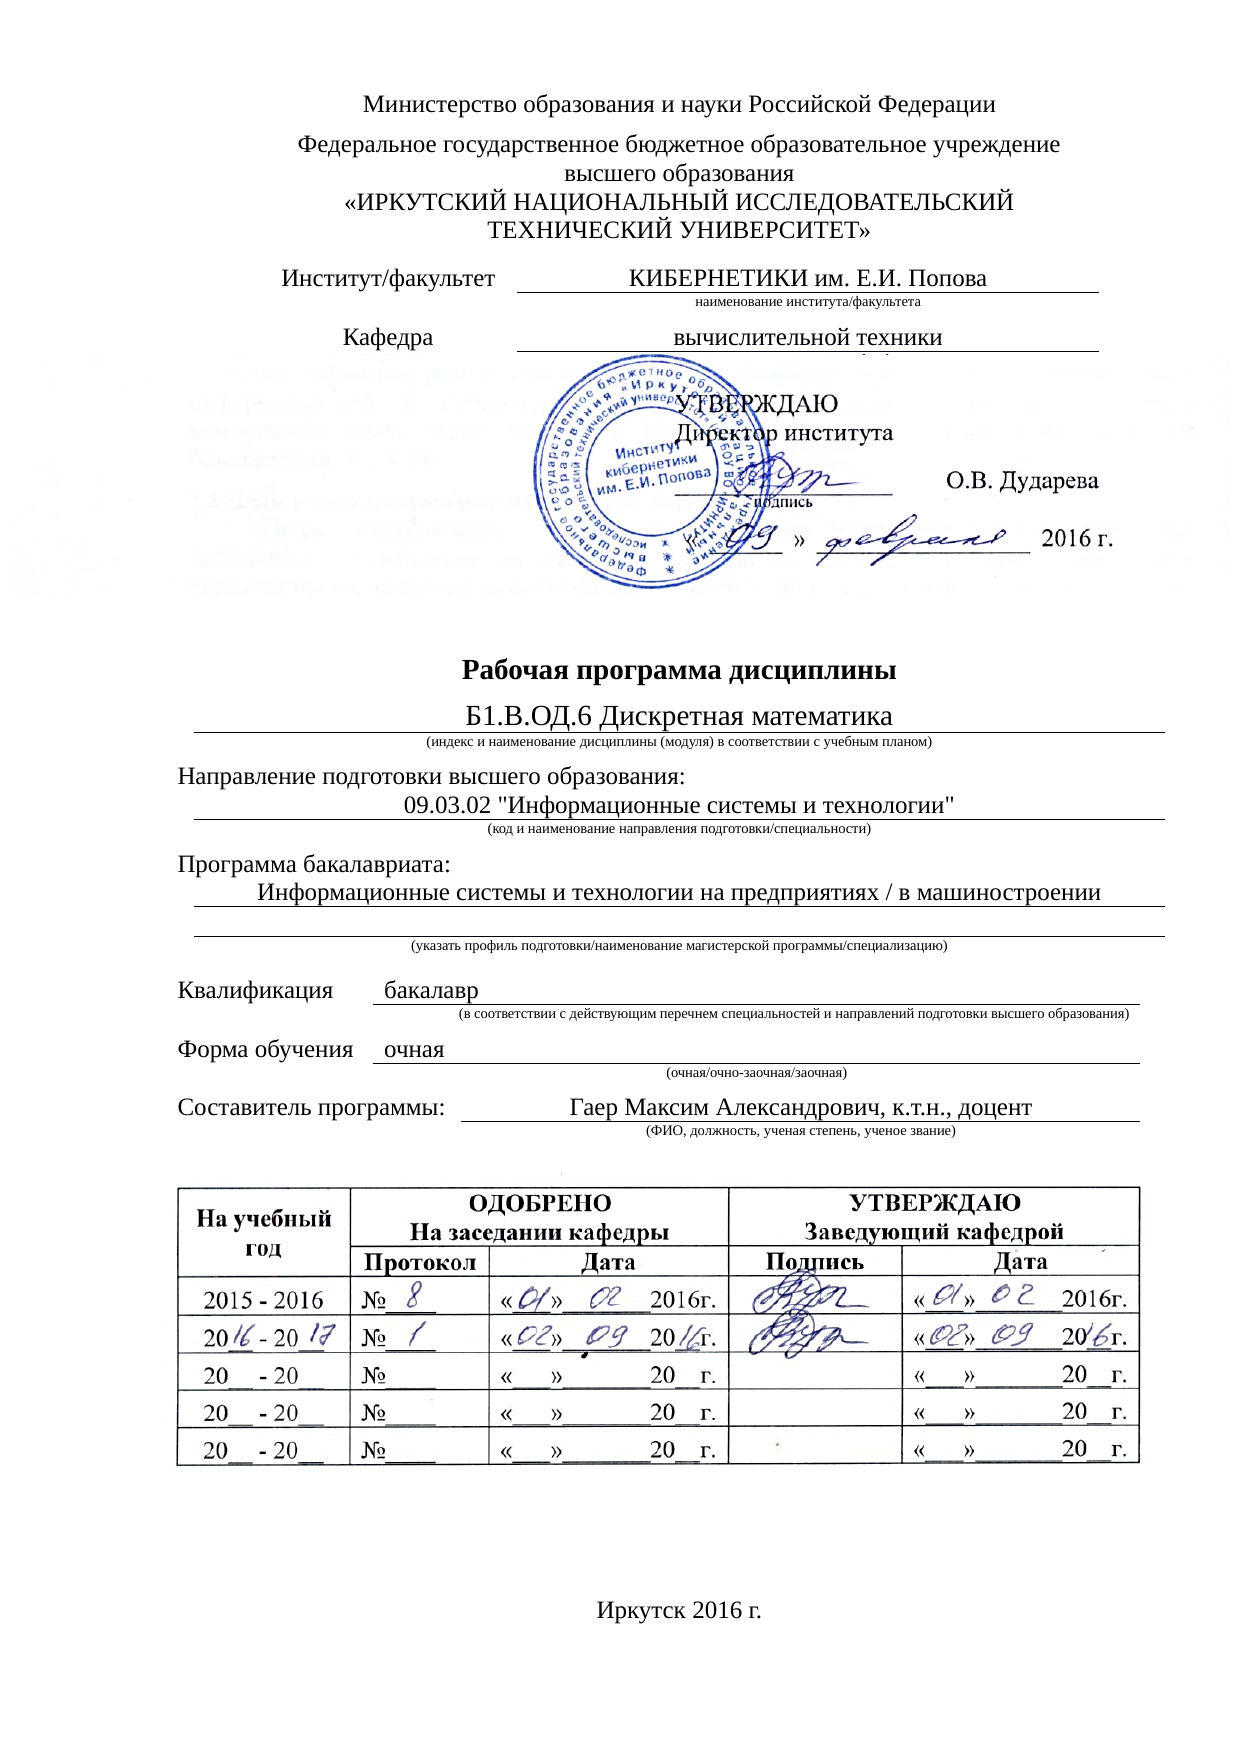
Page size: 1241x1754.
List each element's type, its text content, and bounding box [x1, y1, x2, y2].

table_header 09.03.02 "Информационные системы и технологии" [194, 790, 1165, 819]
table_cell вычислительной техники [517, 322, 1099, 351]
table_cell «___»_______20__г. [900, 1269, 1138, 1309]
table_cell очная [373, 1034, 1140, 1063]
table_cell «___»_______20__г. [900, 1310, 1138, 1342]
table_cell №____ [351, 1310, 488, 1342]
text технический университет» [177, 216, 1181, 244]
text Федеральное государственное бюджетное образовательное учреждение [177, 129, 1181, 158]
table_header Информационные системы и технологии на предприятиях / в машиностроении [194, 878, 1165, 906]
table_cell [728, 1310, 899, 1342]
text Иркутск 2016 г. [177, 1595, 1181, 1624]
table_cell 2015 – 2016 [177, 1269, 350, 1309]
table_header ОДОБРЕНО На заседании кафедры [351, 1181, 727, 1238]
table_cell (указать профиль подготовки/наименование магистерской программы/специализацию) [194, 937, 1165, 966]
table_cell Подпись [728, 1239, 899, 1268]
table_cell « [665, 536, 699, 565]
table_cell 2016 г. [1016, 536, 1112, 565]
table_header [665, 477, 879, 506]
table_cell №____ [351, 1269, 488, 1309]
text высшего образования [177, 158, 1181, 187]
table_cell 20__ - 20__ [177, 1310, 350, 1342]
table_cell [166, 1063, 373, 1092]
table_cell Гаер Максим Александрович, к.т.н., доцент [461, 1093, 1140, 1121]
text Программа бакалавриата: [177, 849, 1181, 877]
table_cell [166, 1121, 461, 1151]
table_cell подпись [665, 507, 879, 536]
table_cell Дата [900, 1239, 1138, 1268]
table_header На учебный год [177, 1181, 350, 1268]
table_cell [880, 506, 906, 536]
table_header КИБЕРНЕТИКИ им. Е.И. Попова [517, 264, 1099, 292]
table_cell [259, 292, 517, 322]
table_cell (очная/очно-заочная/заочная) [373, 1064, 1140, 1092]
table_cell «___»_______20__г. [489, 1269, 727, 1309]
table_header Квалификация [166, 975, 373, 1004]
table_header Б1.В.ОД.6 Дискретная математика [194, 686, 1165, 732]
table_cell [194, 907, 1165, 936]
table_header УТВЕРЖДАЮ Заведующий кафедрой [728, 1181, 1138, 1238]
text Министерство образования и науки Российской Федерации [177, 89, 1181, 117]
table_cell [700, 536, 771, 565]
table_cell (индекс и наименование дисциплины (модуля) в соответствии с учебным планом) [194, 733, 1165, 761]
table_cell Протокол [351, 1239, 488, 1268]
table_cell «___»_______20__г. [489, 1310, 727, 1342]
picture [12, 354, 1230, 477]
table_header [880, 477, 906, 506]
table_cell Дата [489, 1239, 727, 1268]
table_header бакалавр [373, 975, 1140, 1004]
text Направление подготовки высшего образования: [177, 761, 1181, 790]
table_cell (в соответствии с действующим перечнем специальностей и направлений подготовки высшего образования) [166, 1004, 1140, 1034]
table_cell (ФИО, должность, ученая степень, ученое звание) [461, 1122, 1140, 1151]
table_header О.В. Дударева [906, 477, 1112, 506]
text «Иркутский национальный исследовательский [177, 187, 1181, 216]
table_cell Кафедра [259, 322, 517, 351]
table_cell (код и наименование направления подготовки/специальности) [194, 820, 1165, 849]
table_cell наименование института/факультета [517, 293, 1099, 322]
table_cell [806, 536, 1016, 565]
table_cell [728, 1269, 899, 1309]
table_cell [906, 506, 1112, 536]
table_cell Форма обучения [166, 1034, 373, 1063]
table_header Институт/факультет [259, 264, 517, 292]
table_cell Составитель программы: [166, 1093, 461, 1121]
table_cell » [771, 536, 806, 565]
picture [153, 1342, 1161, 1472]
text Рабочая программа дисциплины [177, 652, 1181, 686]
